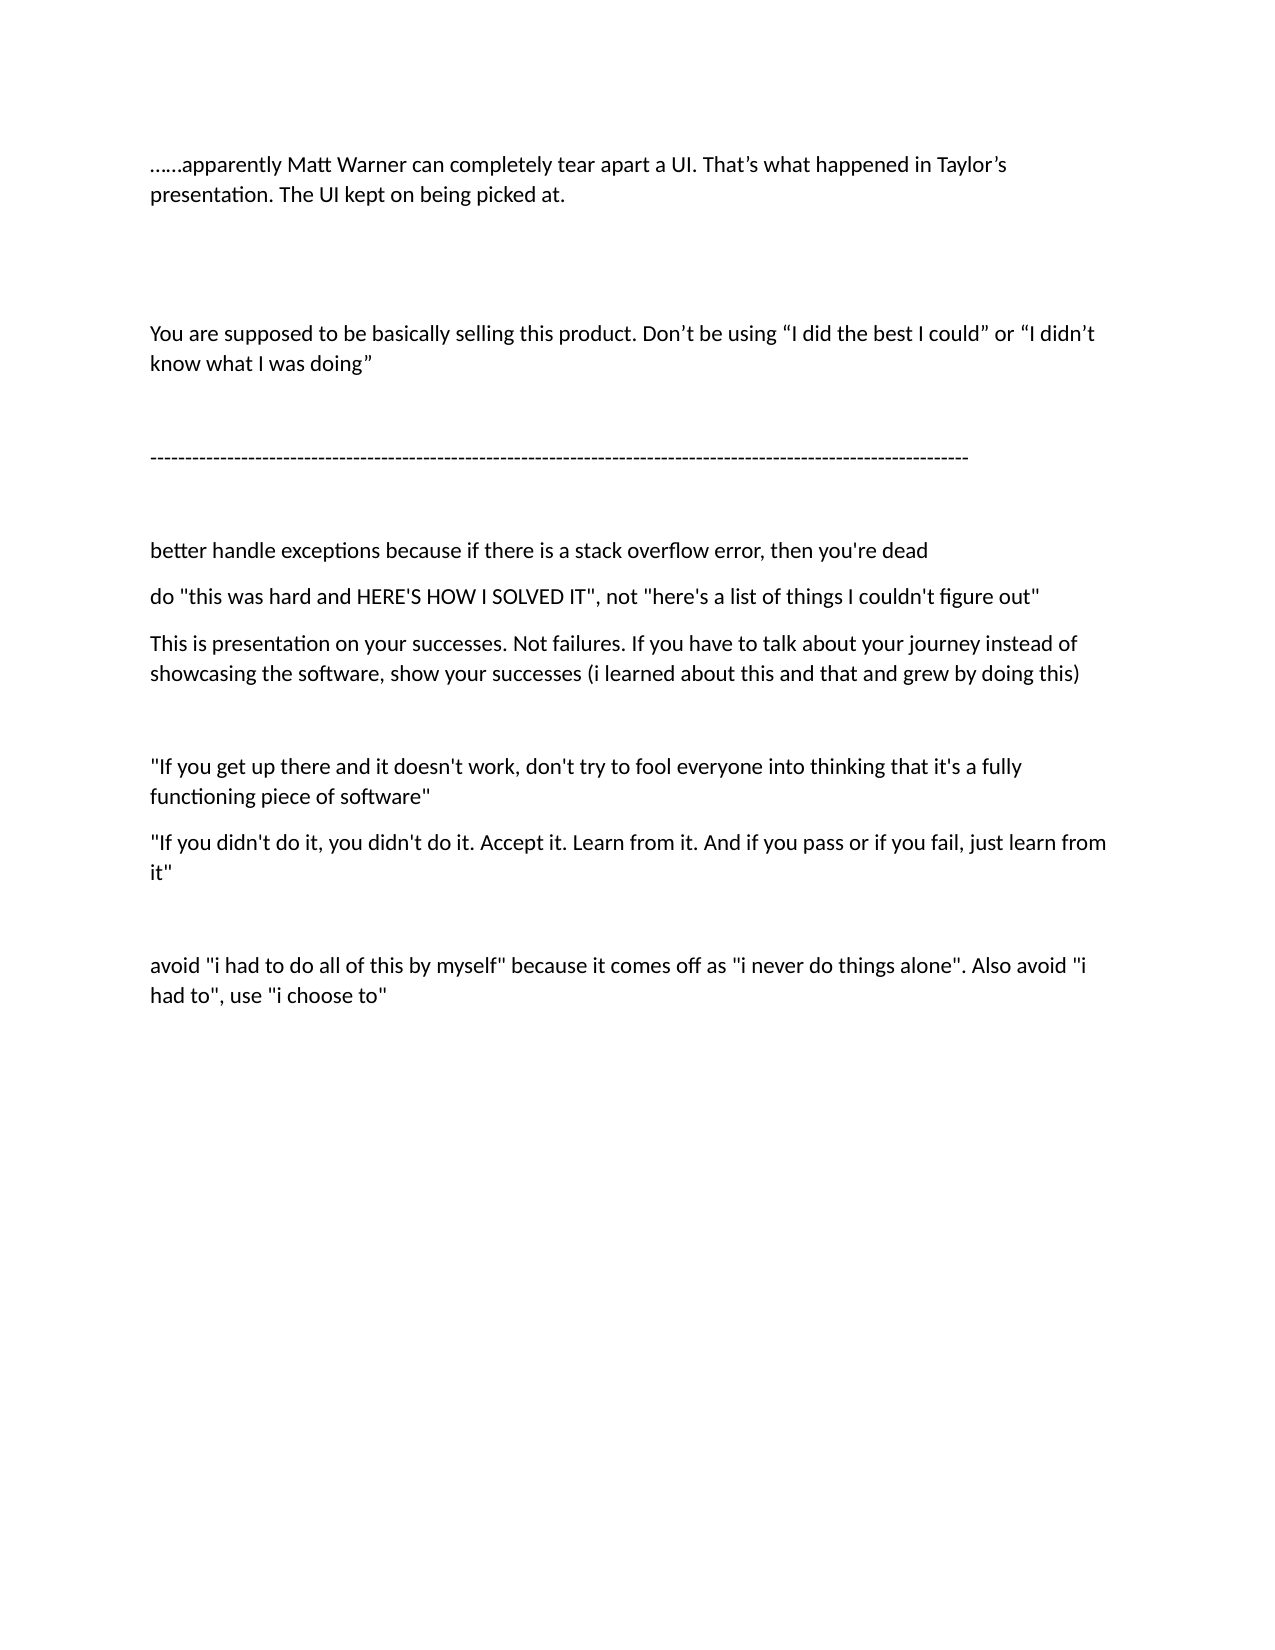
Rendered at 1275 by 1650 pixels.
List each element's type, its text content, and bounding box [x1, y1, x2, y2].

text "If you get up there and it doesn't work, don't try to fool everyone into thinking that it's a fully functioning piece of software" [150, 752, 1125, 810]
text ……apparently Matt Warner can completely tear apart a UI. That’s what happened in Taylor’s presentation. The UI kept on being picked at. [150, 150, 1125, 208]
text --------------------------------------------------------------------------------------------------------------------- [150, 443, 1125, 471]
text better handle exceptions because if there is a stack overflow error, then you're dead [150, 536, 1125, 564]
text "If you didn't do it, you didn't do it. Accept it. Learn from it. And if you pass or if you fail, just learn from it" [150, 828, 1125, 886]
text avoid "i had to do all of this by myself" because it comes off as "i never do things alone". Also avoid "i had to", use "i choose to" [150, 951, 1125, 1009]
text do "this was hard and HERE'S HOW I SOLVED IT", not "here's a list of things I couldn't figure out" [150, 582, 1125, 610]
text This is presentation on your successes. Not failures. If you have to talk about your journey instead of showcasing the software, show your successes (i learned about this and that and grew by doing this) [150, 629, 1125, 687]
text You are supposed to be basically selling this product. Don’t be using “I did the best I could” or “I didn’t know what I was doing” [150, 319, 1125, 377]
